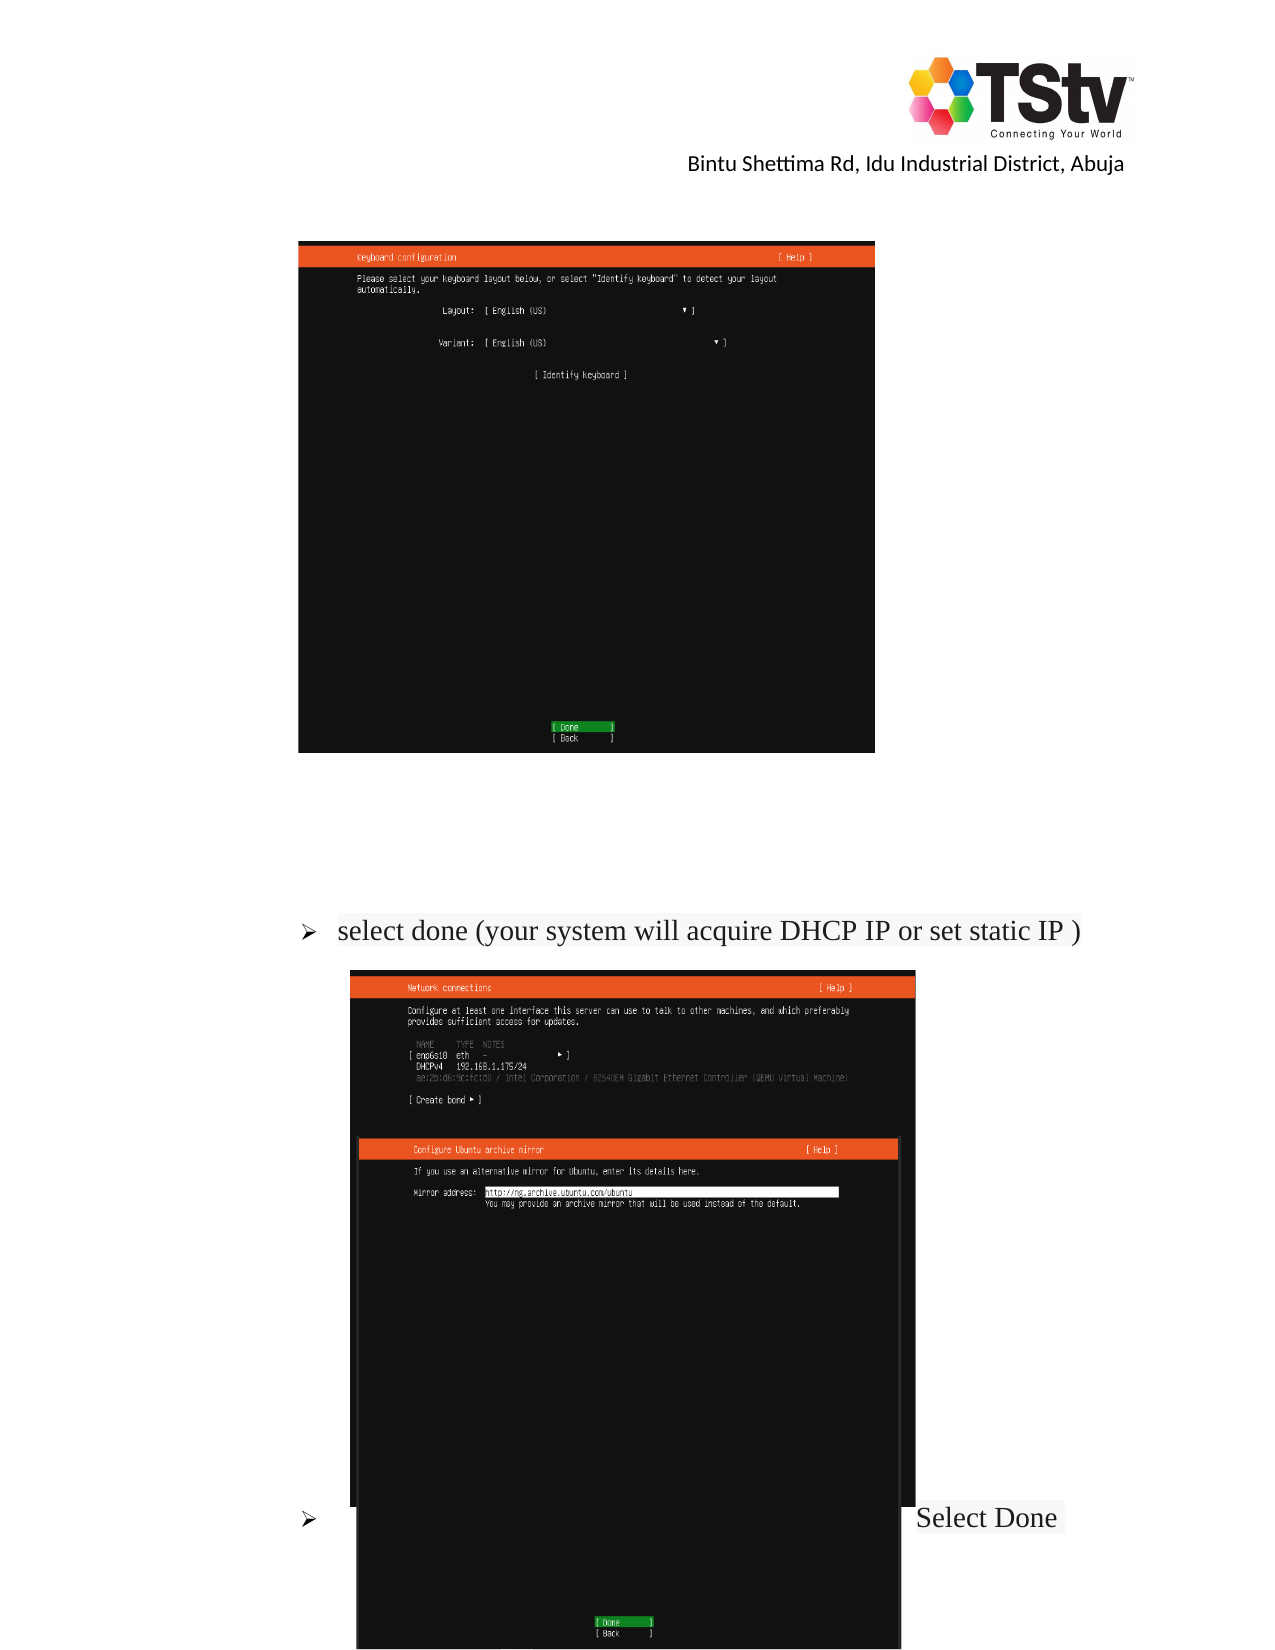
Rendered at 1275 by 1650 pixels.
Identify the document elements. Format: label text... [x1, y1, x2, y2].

list Select Done [300, 1500, 356, 1534]
picture [904, 43, 1137, 147]
list Select Done [902, 1500, 1125, 1534]
picture [350, 970, 916, 1650]
picture [298, 241, 875, 753]
list select done (your system will acquire DHCP IP or set static IP ) [300, 913, 1125, 946]
